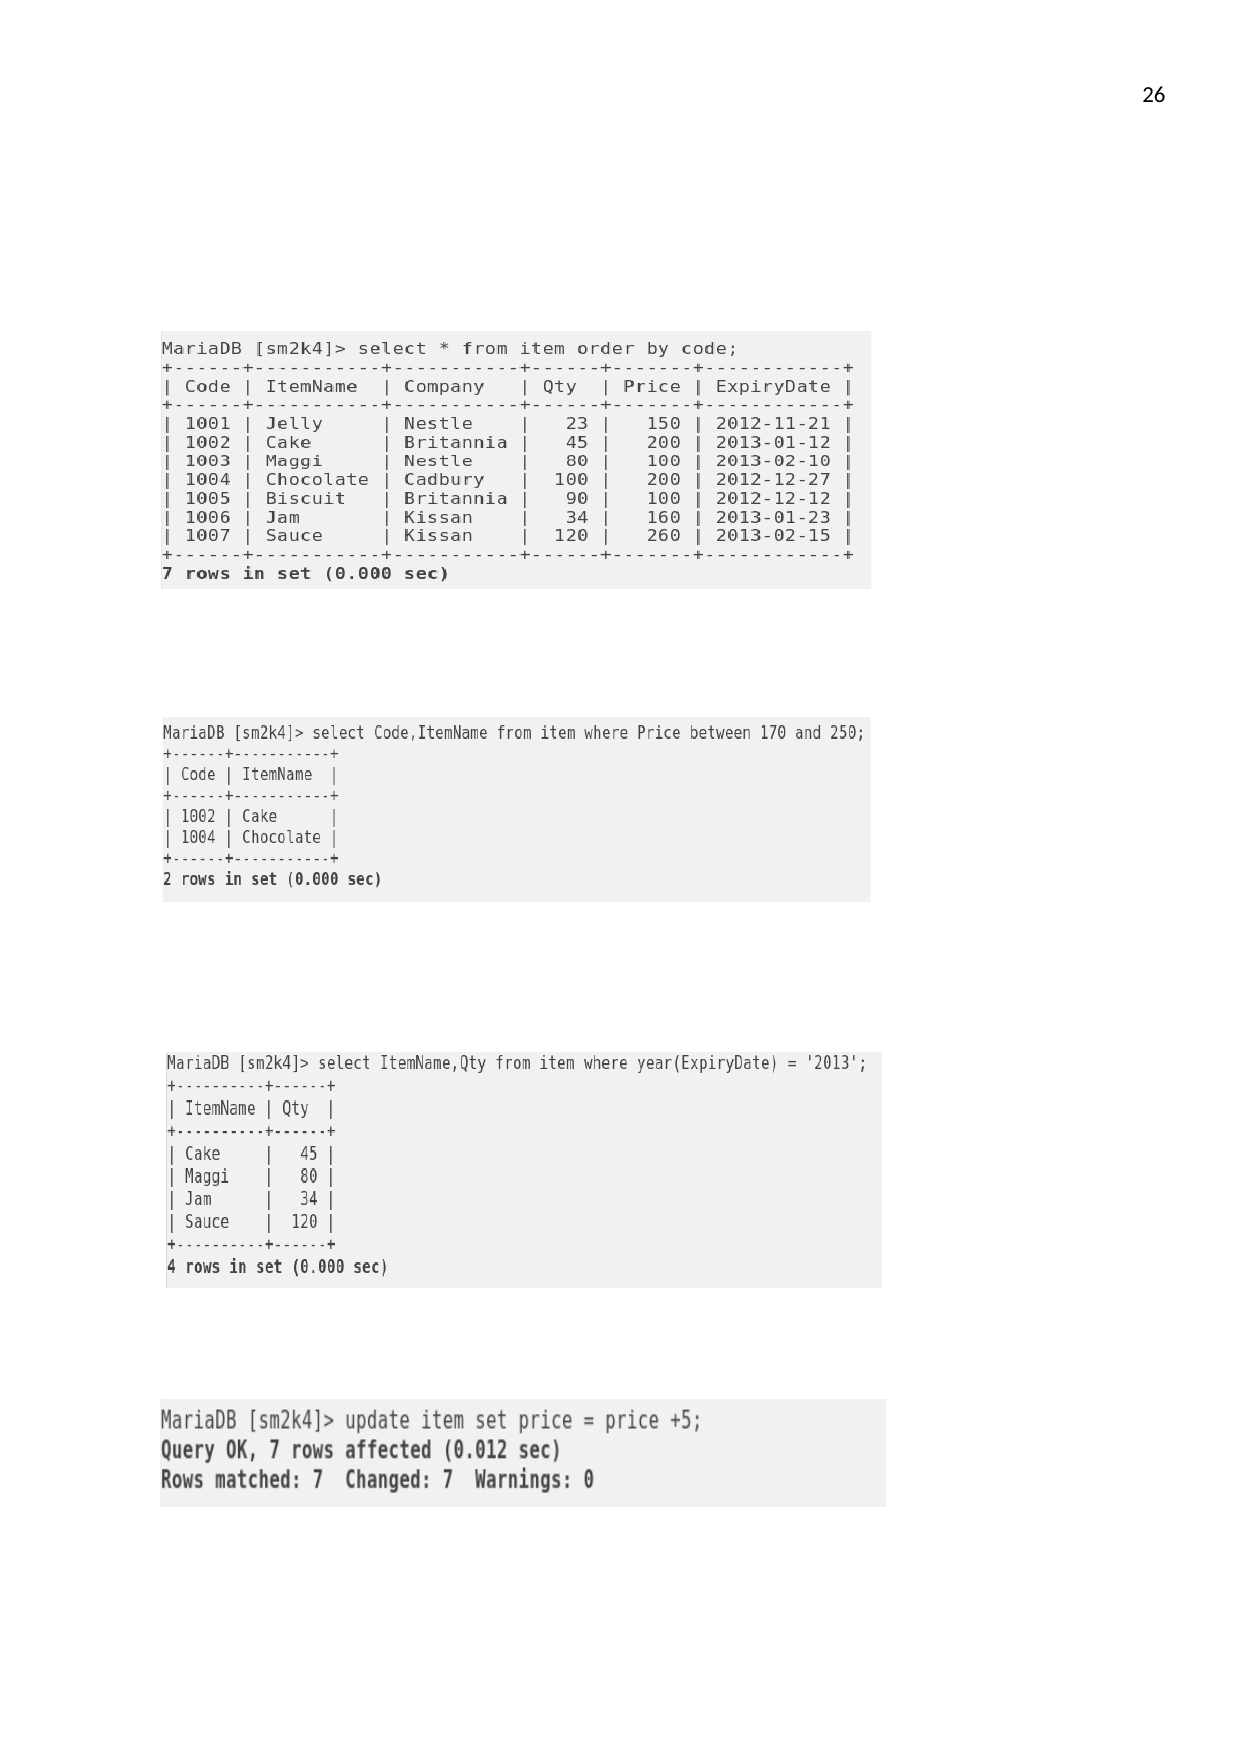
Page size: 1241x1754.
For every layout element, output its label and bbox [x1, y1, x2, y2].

picture [166, 1052, 882, 1288]
picture [160, 1399, 887, 1507]
picture [162, 717, 871, 902]
picture [161, 331, 872, 589]
